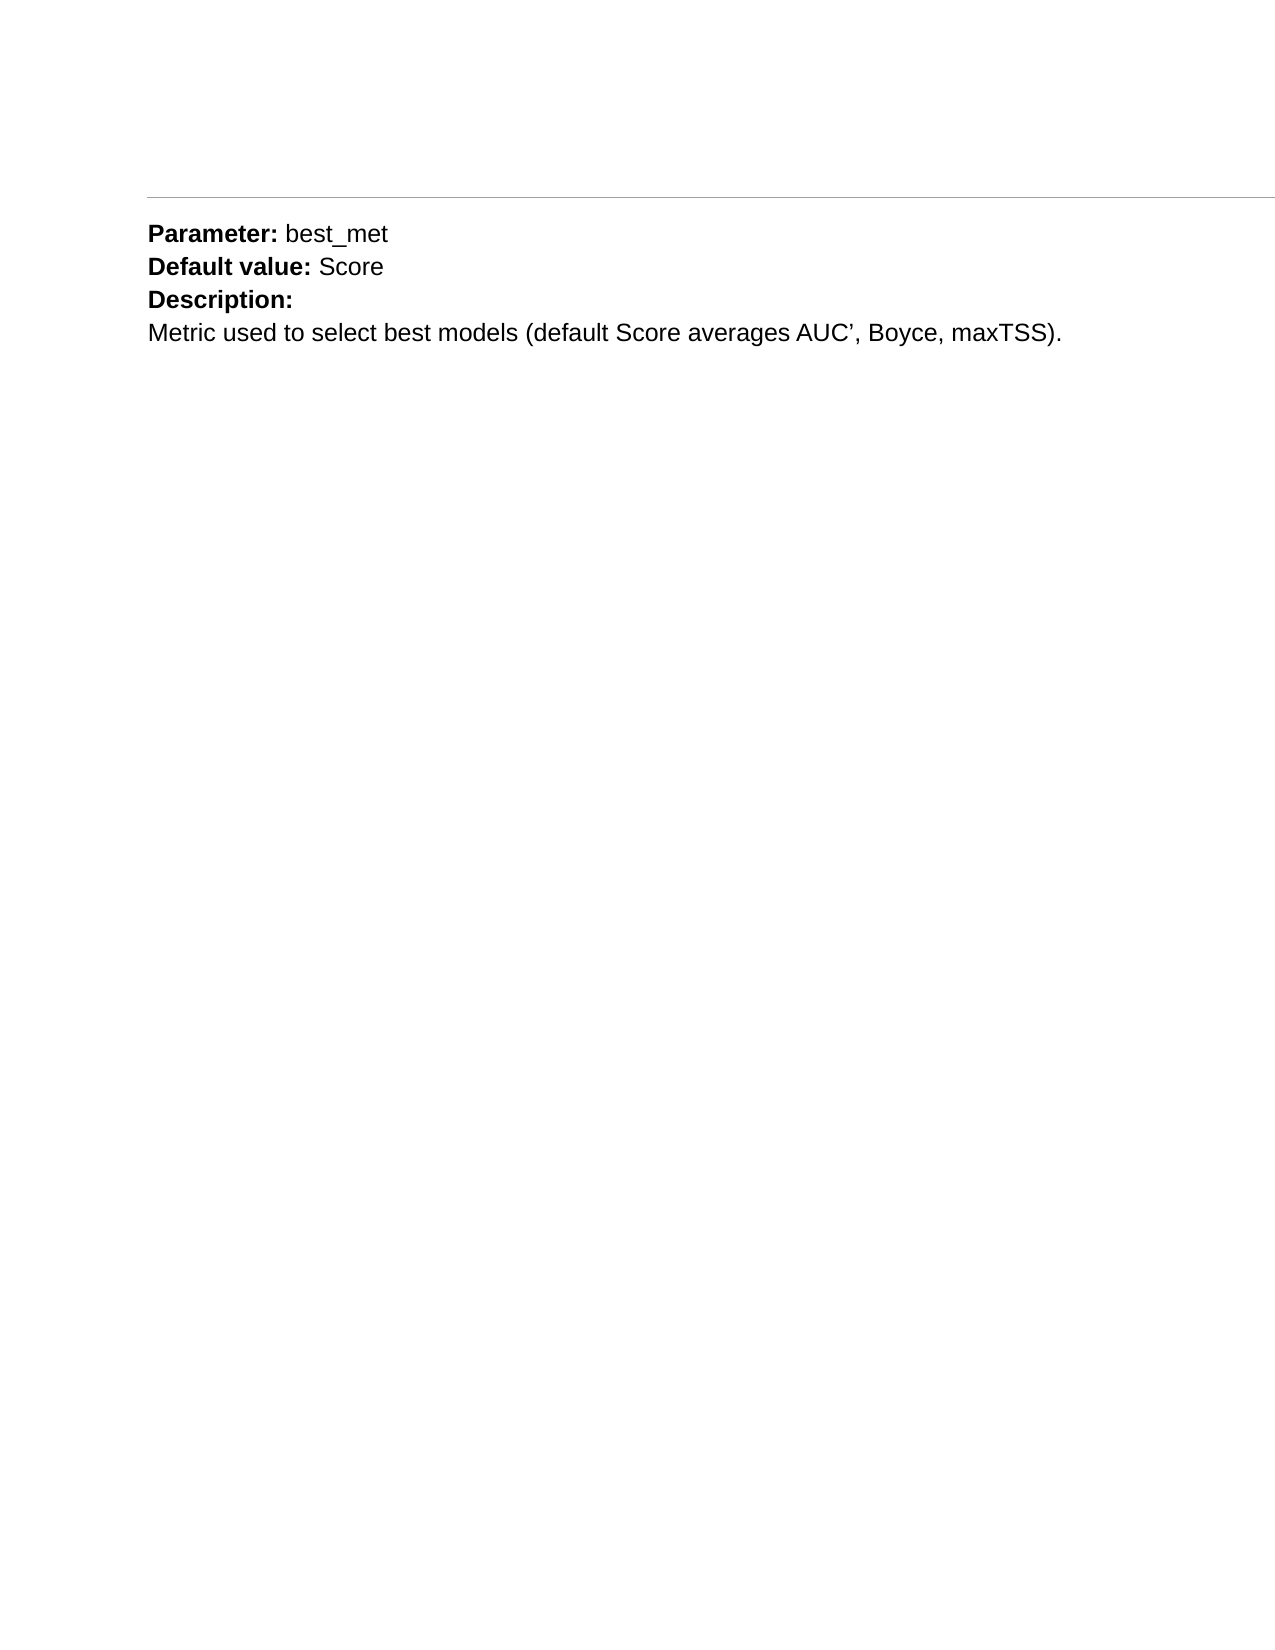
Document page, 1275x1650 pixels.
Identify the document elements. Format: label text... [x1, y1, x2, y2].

text Parameter: best_met Default value: Score Description: Metric used to select best models (default Score averages AUC’, Boyce, maxTSS). [148, 219, 1127, 347]
